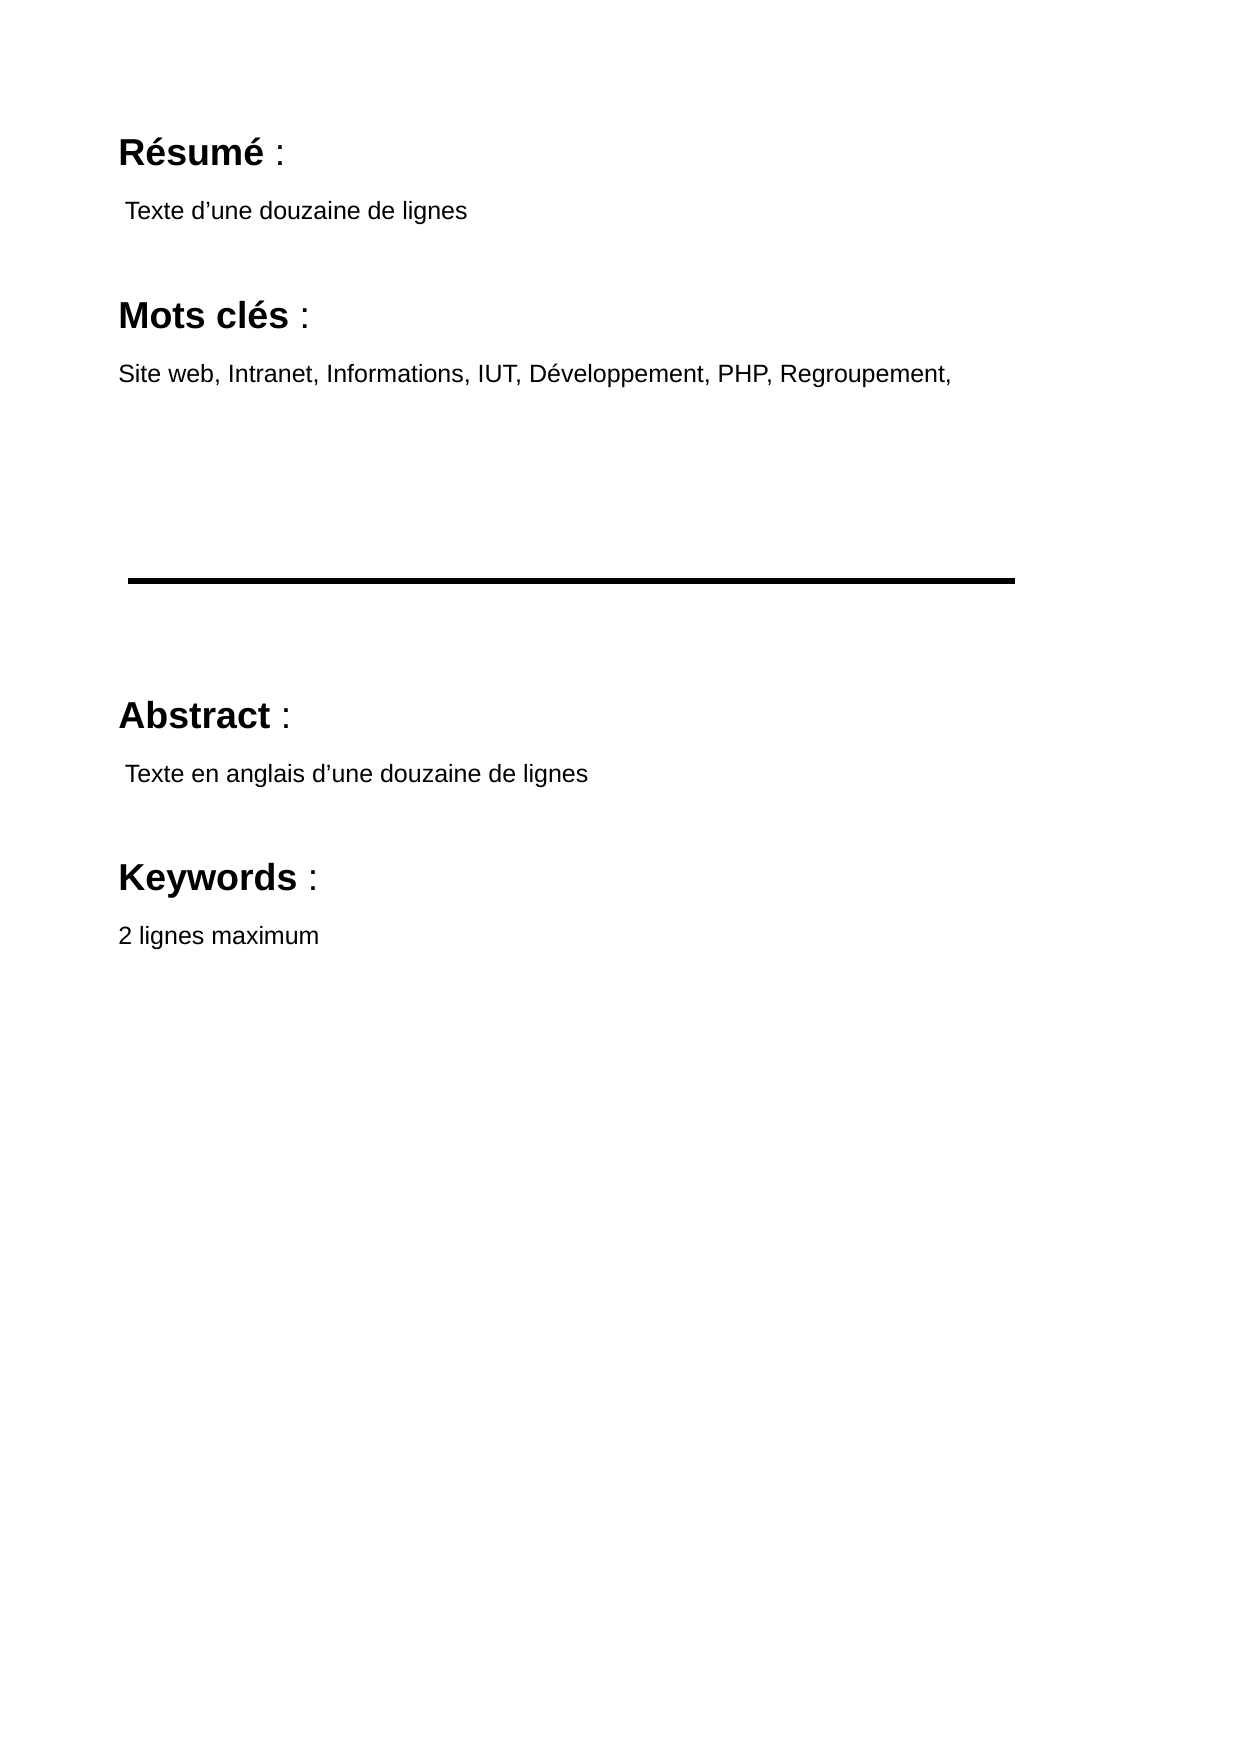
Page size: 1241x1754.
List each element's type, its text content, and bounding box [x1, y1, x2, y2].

text Keywords : [118, 864, 1122, 897]
text Abstract : [118, 701, 1122, 735]
text 2 lignes maximum [118, 918, 1122, 951]
text Mots clés : [118, 301, 1122, 335]
text Résumé : [118, 139, 1122, 172]
text Site web, Intranet, Informations, IUT, Développement, PHP, Regroupement, [118, 356, 1122, 389]
text Texte en anglais d’une douzaine de lignes [118, 756, 1122, 789]
text Texte d’une douzaine de lignes [118, 193, 1122, 226]
